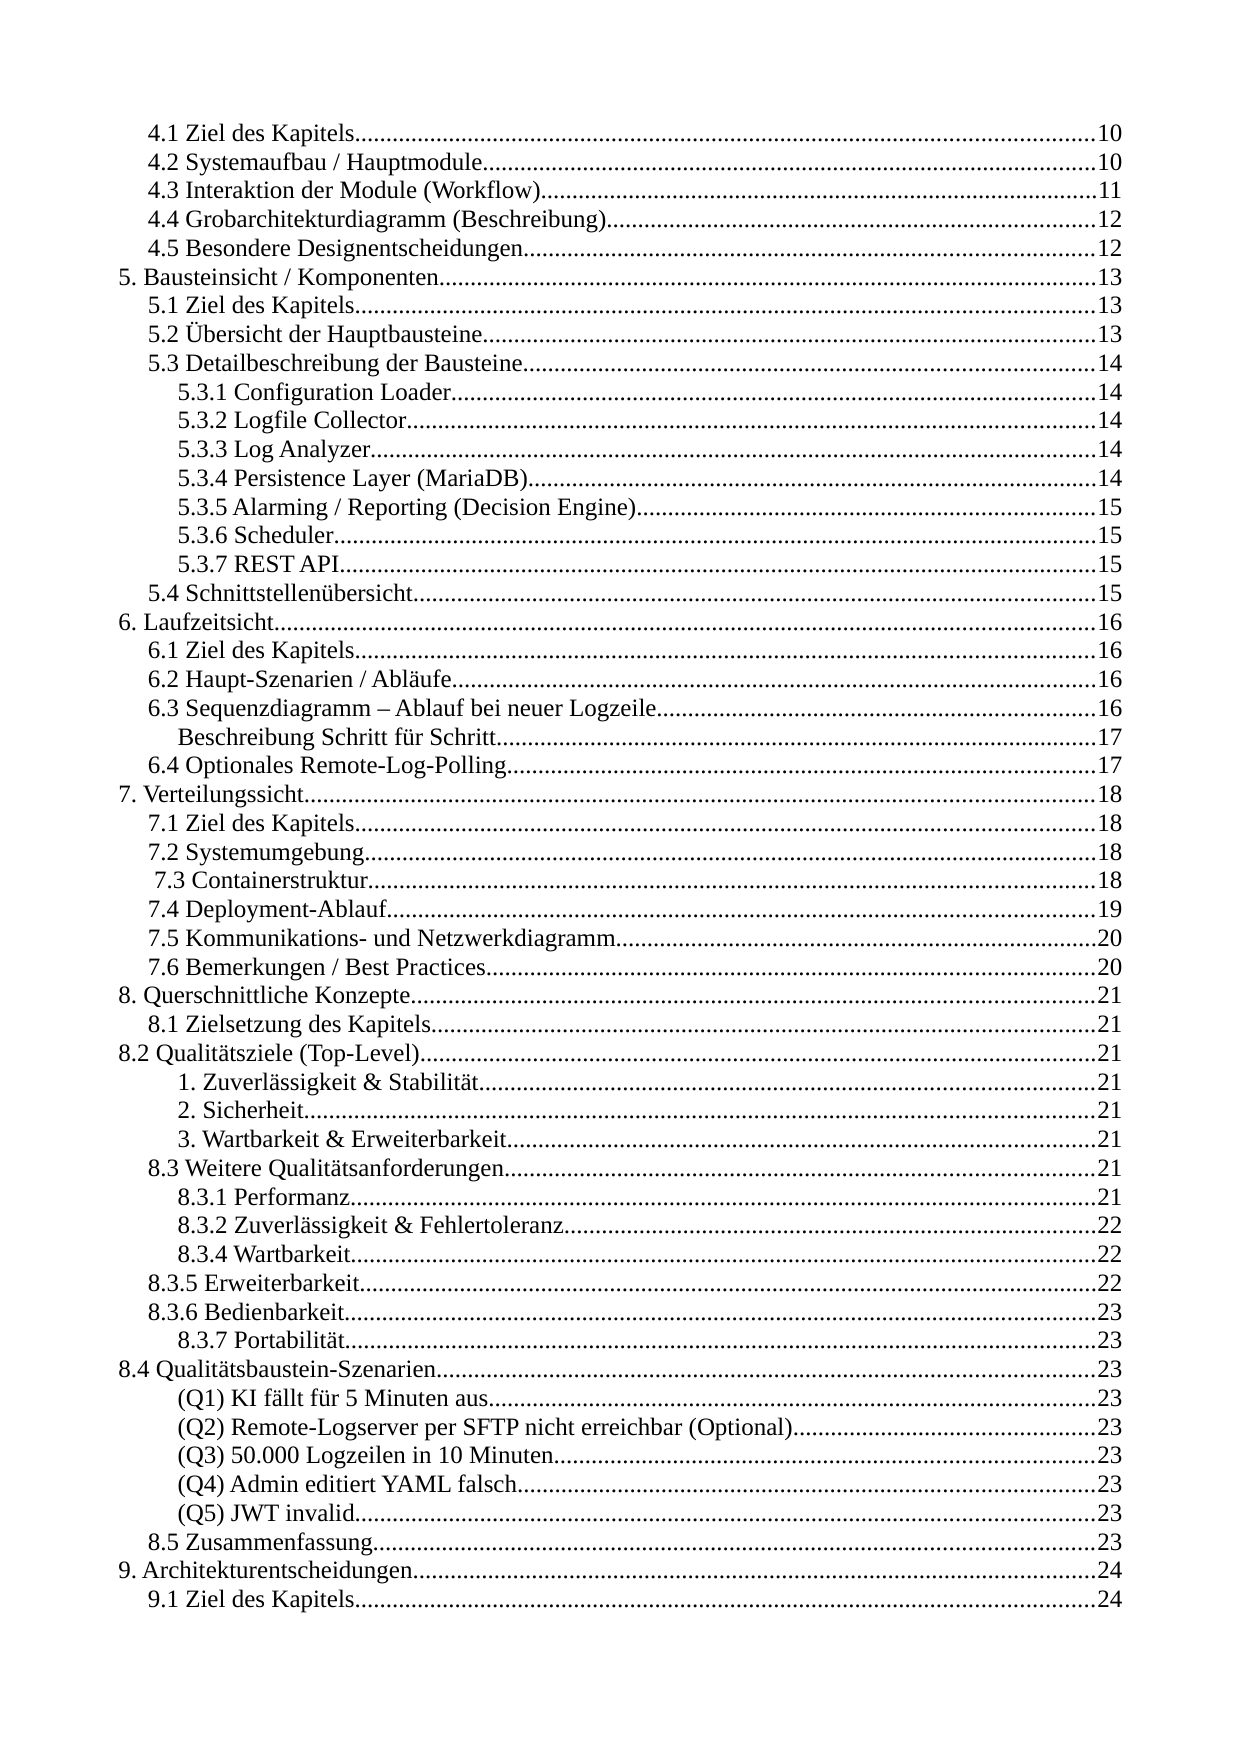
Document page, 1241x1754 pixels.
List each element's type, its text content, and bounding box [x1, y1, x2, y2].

text 5.3.2 Logfile Collector 14 [177, 406, 1122, 434]
text 5.3.6 Scheduler 15 [177, 521, 1122, 549]
text 8.3 Weitere Qualitätsanforderungen 21 [148, 1153, 1122, 1182]
text 8.4 Qualitätsbaustein-Szenarien 23 [118, 1354, 1122, 1383]
text 7.4 Deployment-Ablauf 19 [148, 894, 1122, 923]
text 4.3 Interaktion der Module (Workflow) 11 [148, 176, 1122, 204]
text 6.1 Ziel des Kapitels 16 [148, 636, 1122, 664]
text 9. Architekturentscheidungen 24 [118, 1556, 1122, 1584]
text 4.2 Systemaufbau / Hauptmodule 10 [148, 147, 1122, 176]
text 2. Sicherheit 21 [177, 1096, 1122, 1124]
text 7.3 Containerstruktur 18 [148, 866, 1122, 894]
text 8.3.1 Performanz 21 [177, 1182, 1122, 1211]
text 6.2 Haupt-Szenarien / Abläufe 16 [148, 664, 1122, 693]
text (Q2) Remote-Logserver per SFTP nicht erreichbar (Optional) 23 [177, 1412, 1122, 1441]
text 8.2 Qualitätsziele (Top-Level) 21 [118, 1038, 1122, 1067]
text 4.5 Besondere Designentscheidungen 12 [148, 233, 1122, 262]
text 7.1 Ziel des Kapitels 18 [148, 808, 1122, 837]
text 8.5 Zusammenfassung 23 [148, 1527, 1122, 1556]
text 5. Bausteinsicht / Komponenten 13 [118, 262, 1122, 291]
text 9.1 Ziel des Kapitels 24 [148, 1584, 1122, 1613]
text (Q4) Admin editiert YAML falsch 23 [177, 1469, 1122, 1498]
text 8.3.7 Portabilität 23 [177, 1326, 1122, 1354]
text 4.4 Grobarchitekturdiagramm (Beschreibung) 12 [148, 204, 1122, 233]
text 5.3.4 Persistence Layer (MariaDB) 14 [177, 463, 1122, 492]
text 5.2 Übersicht der Hauptbausteine 13 [148, 319, 1122, 348]
text 6.3 Sequenzdiagramm – Ablauf bei neuer Logzeile 16 [148, 693, 1122, 722]
text 7.6 Bemerkungen / Best Practices 20 [148, 952, 1122, 981]
text 3. Wartbarkeit & Erweiterbarkeit 21 [177, 1124, 1122, 1153]
text (Q5) JWT invalid 23 [177, 1498, 1122, 1527]
text 5.3 Detailbeschreibung der Bausteine 14 [148, 348, 1122, 377]
text 8. Querschnittliche Konzepte 21 [118, 981, 1122, 1009]
text 8.3.2 Zuverlässigkeit & Fehlertoleranz 22 [177, 1211, 1122, 1239]
text 1. Zuverlässigkeit & Stabilität 21 [177, 1067, 1122, 1096]
text 8.1 Zielsetzung des Kapitels 21 [148, 1009, 1122, 1038]
text 6. Laufzeitsicht 16 [118, 607, 1122, 636]
text (Q3) 50.000 Logzeilen in 10 Minuten 23 [177, 1441, 1122, 1469]
text 7.5 Kommunikations- und Netzwerkdiagramm 20 [148, 923, 1122, 952]
text 5.3.7 REST API 15 [177, 549, 1122, 578]
text Beschreibung Schritt für Schritt 17 [177, 722, 1122, 751]
text (Q1) KI fällt für 5 Minuten aus 23 [177, 1383, 1122, 1412]
text 5.4 Schnittstellenübersicht 15 [148, 578, 1122, 607]
text 5.3.5 Alarming / Reporting (Decision Engine) 15 [177, 492, 1122, 521]
text 5.3.3 Log Analyzer 14 [177, 434, 1122, 463]
text 8.3.5 Erweiterbarkeit 22 [148, 1268, 1122, 1297]
text 4.1 Ziel des Kapitels 10 [148, 118, 1122, 147]
text 8.3.4 Wartbarkeit 22 [177, 1239, 1122, 1268]
text 8.3.6 Bedienbarkeit 23 [148, 1297, 1122, 1326]
text 7.2 Systemumgebung 18 [148, 837, 1122, 866]
text 7. Verteilungssicht 18 [118, 779, 1122, 808]
text 6.4 Optionales Remote-Log-Polling 17 [148, 751, 1122, 779]
text 5.3.1 Configuration Loader 14 [177, 377, 1122, 406]
text 5.1 Ziel des Kapitels 13 [148, 291, 1122, 319]
